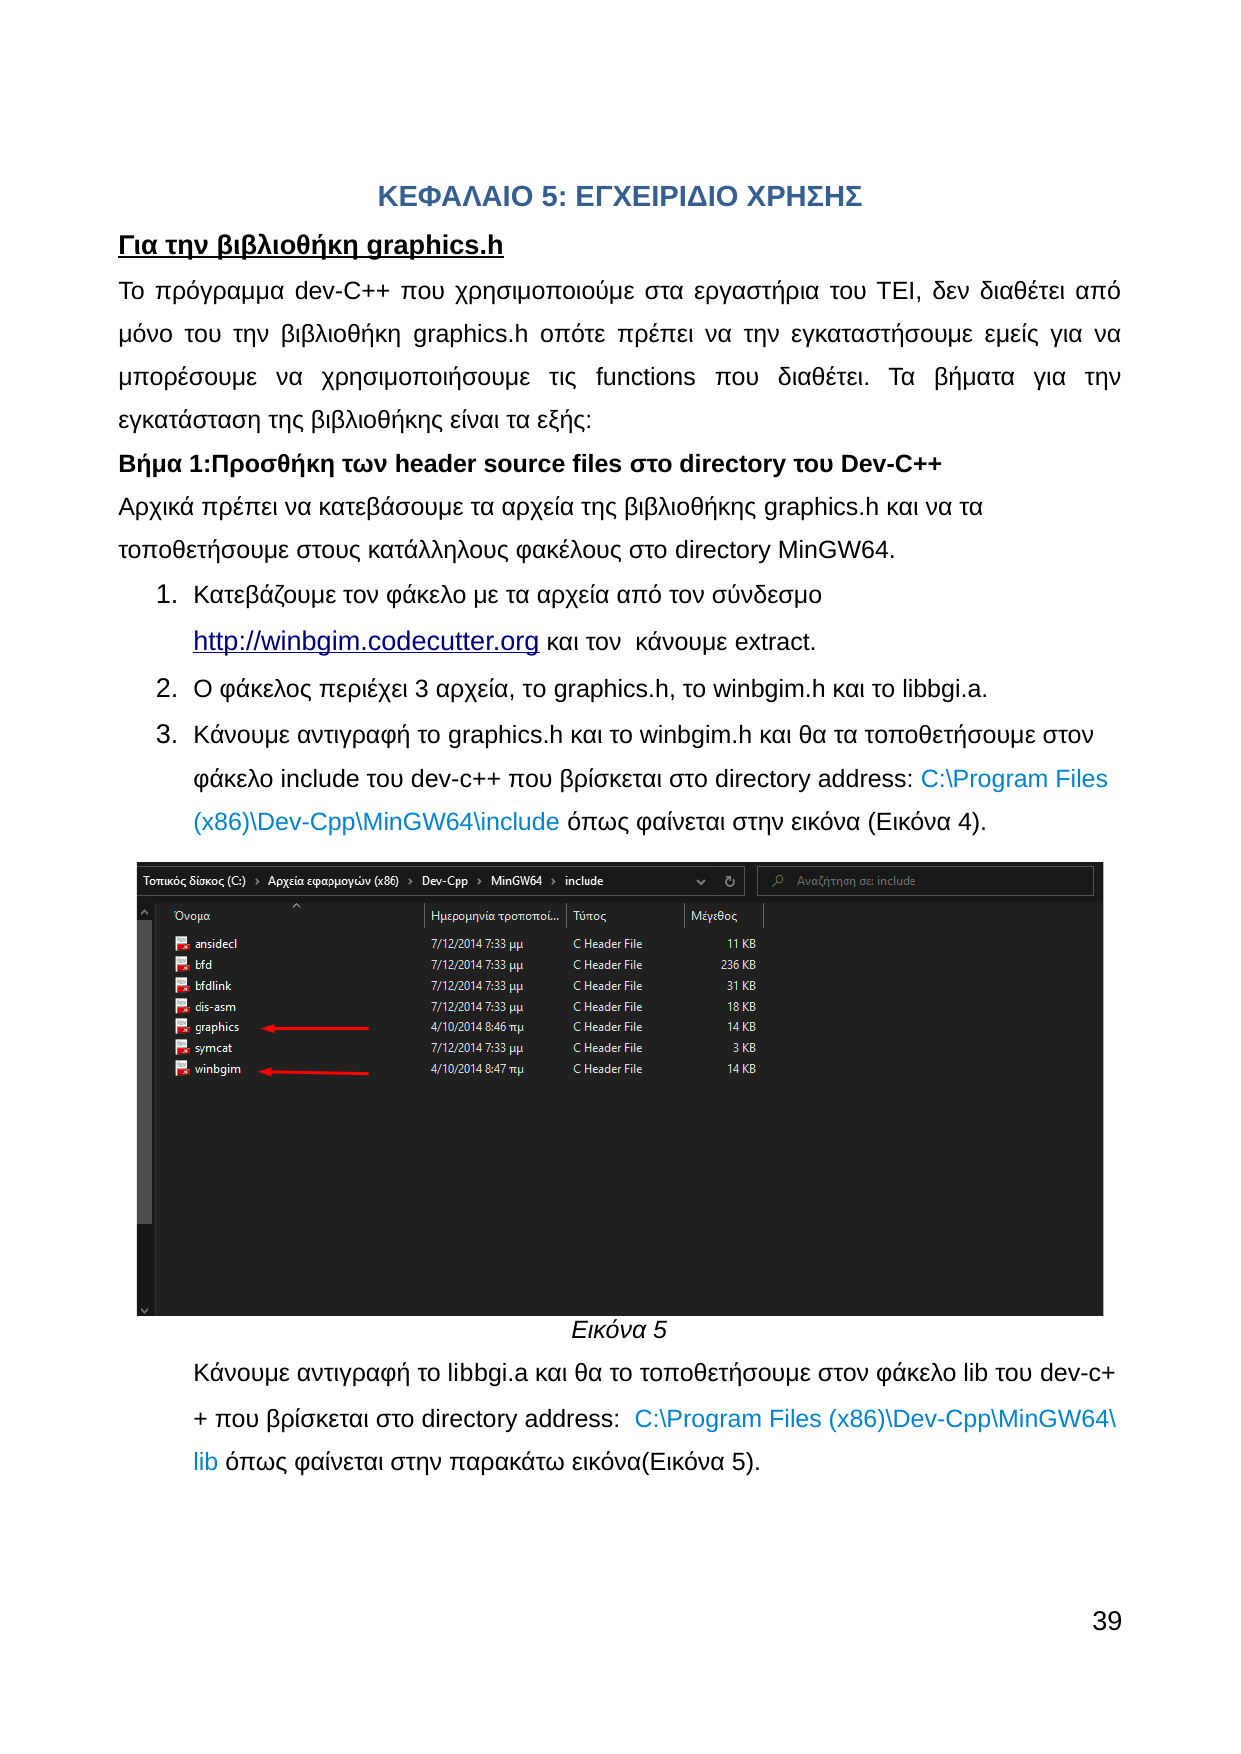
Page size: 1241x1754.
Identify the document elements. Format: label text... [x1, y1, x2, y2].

text Για την βιβλιοθήκη graphics.h [118, 229, 1122, 260]
list Εικόνα 5 [137, 1316, 1103, 1344]
list Ο φάκελος περιέχει 3 αρχεία, τo graphics.h, το winbgim.h και το libbgi.a. [156, 672, 1122, 703]
text To πρόγραμμα dev-C++ που χρησιμοποιούμε στα εργαστήρια του ΤΕΙ, δεν διαθέτει από μόνo του την βιβλιοθήκη graphics.h οπότε πρέπει να την εγκαταστήσουμε εμείς για να μπορέσουμε να χρησιμοποιήσουμε τις functions που διαθέτει. Τα βήματα για την εγκατάσταση της βιβλιοθήκης είναι τα εξής: [118, 276, 1122, 434]
text Αρχικά πρέπει να κατεβάσουμε τα αρχεία της βιβλιοθήκης graphics.h και να τα τοποθετήσουμε στους κατάλληλους φακέλους στο directory MinGW64. [118, 492, 1122, 563]
list Κατεβάζουμε τον φάκελο με τα αρχεία από τον σύνδεσμο [156, 578, 1122, 609]
text Βήμα 1:Προσθήκη των header source files στο directory του Dev-C++ [118, 448, 1122, 477]
list Kάνουμε αντιγραφή το libbgi.a και θα το τοποθετήσουμε στον φάκελο lib του dev-c++ που βρίσκεται στο directory address: C:\Program Files (x86)\Dev-Cpp\MinGW64\lib όπως φαίνεται στην παρακάτω εικόνα(Εικόνα 5). [137, 850, 1122, 1475]
picture [136, 862, 1104, 1316]
subtitle ΚΕΦΑΛΑΙΟ 5: ΕΓΧΕΙΡΙΔΙΟ ΧΡΗΣΗΣ [118, 179, 1122, 212]
list Kάνουμε αντιγραφή το graphics.h και το winbgim.h και θα τα τοποθετήσουμε στον φάκελο include του dev-c++ που βρίσκεται στο directory address: C:\Program Files (x86)\Dev-Cpp\MinGW64\include όπως φαίνεται στην εικόνα (Εικόνα 4). [156, 718, 1122, 836]
list http://winbgim.codecutter.org και τον κάνουμε extract. [156, 625, 1122, 656]
